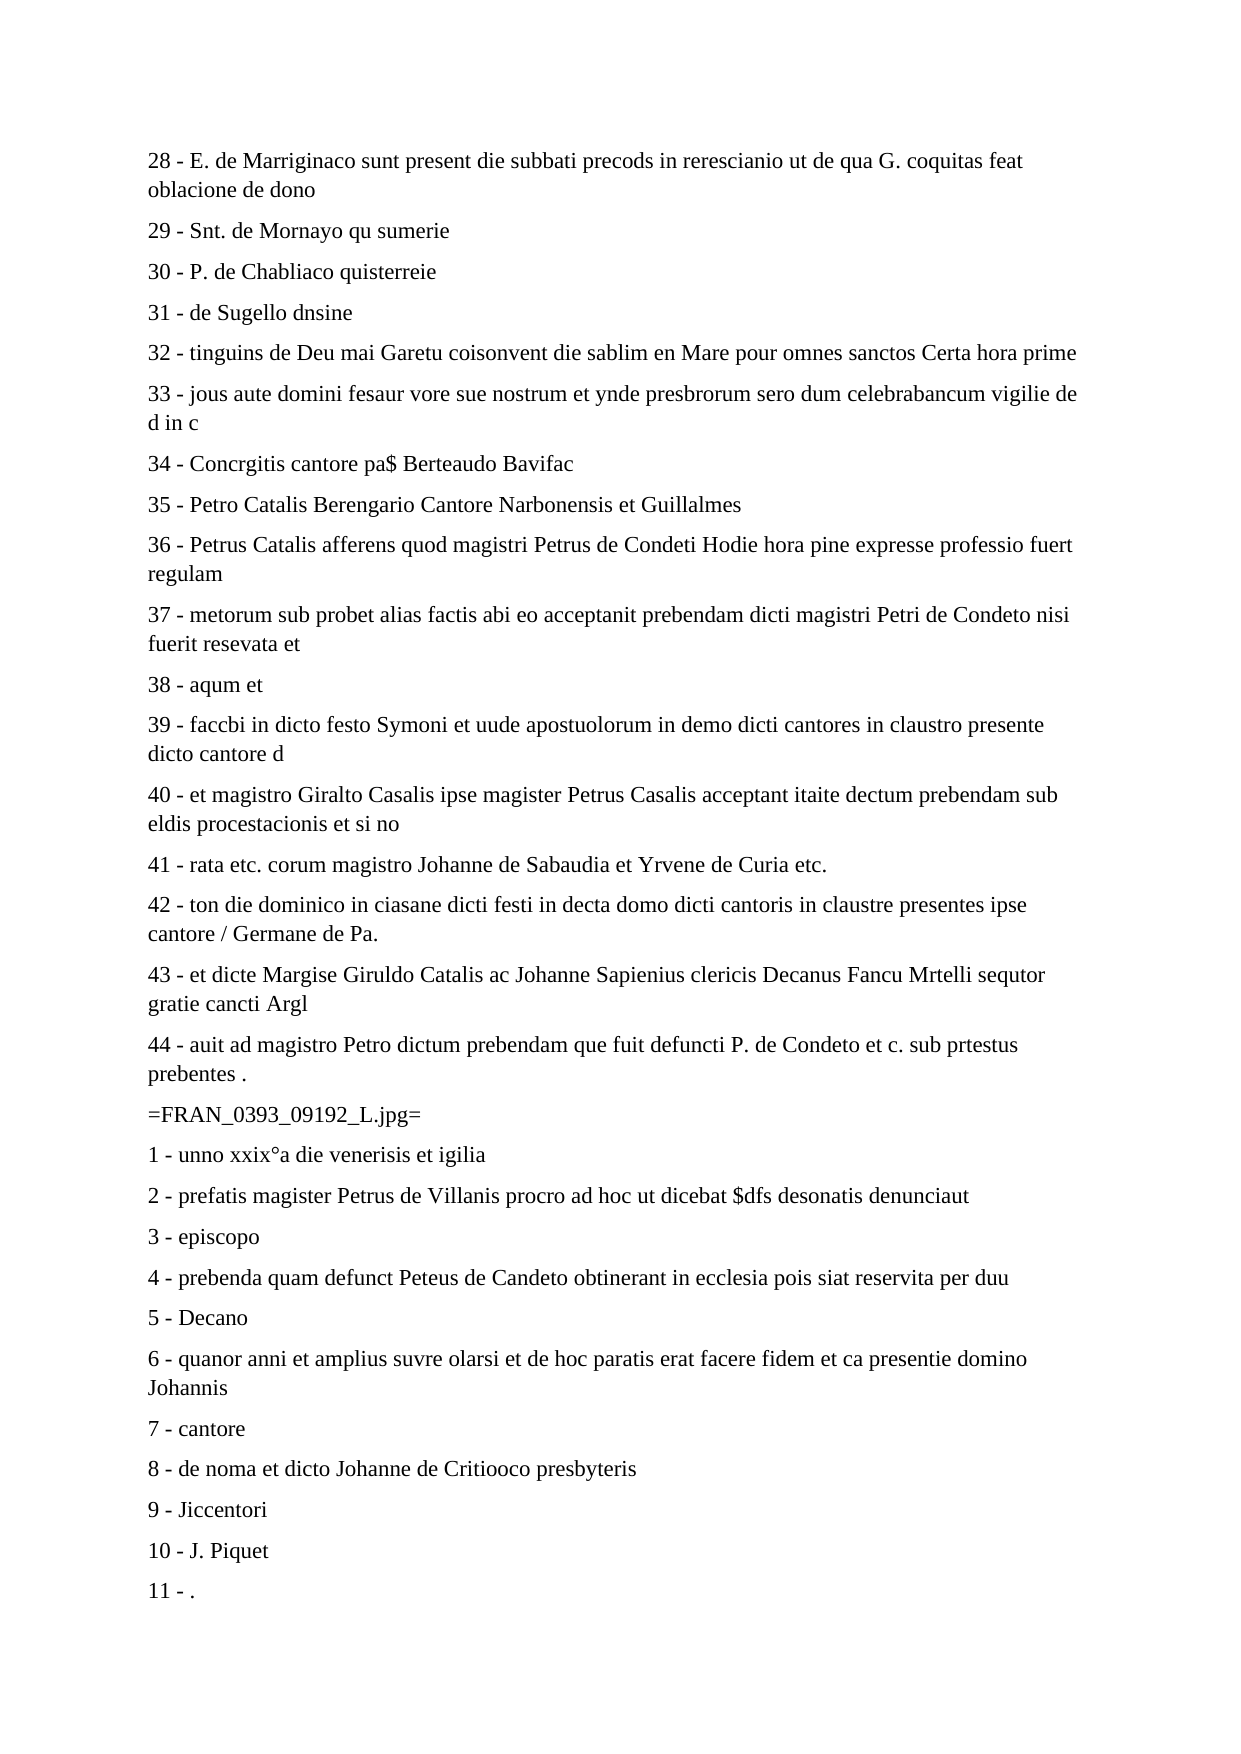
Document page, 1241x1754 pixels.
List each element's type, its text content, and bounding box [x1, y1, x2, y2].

text 6 - quanor anni et amplius suvre olarsi et de hoc paratis erat facere fidem et ca presentie domino Johannis [148, 1345, 1093, 1400]
text 4 - prebenda quam defunct Peteus de Candeto obtinerant in ecclesia pois siat reservita per duu [148, 1263, 1093, 1290]
text 41 - rata etc. corum magistro Johanne de Sabaudia et Yrvene de Curia etc. [148, 851, 1093, 877]
text 32 - tinguins de Deu mai Garetu coisonvent die sablim en Mare pour omnes sanctos Certa hora prime [148, 339, 1093, 366]
text 11 - . [148, 1578, 1093, 1604]
text 39 - faccbi in dicto festo Symoni et uude apostuolorum in demo dicti cantores in claustro presente dicto cantore d [148, 711, 1093, 767]
text 9 - Jiccentori [148, 1496, 1093, 1522]
text 34 - Concrgitis cantore pa$ Berteaudo Bavifac [148, 450, 1093, 476]
text 3 - episcopo [148, 1223, 1093, 1249]
text 29 - Snt. de Mornayo qu sumerie [148, 217, 1093, 244]
text 35 - Petro Catalis Berengario Cantore Narbonensis et Guillalmes [148, 491, 1093, 517]
text 30 - P. de Chabliaco quisterreie [148, 258, 1093, 284]
text 1 - unno xxix°a die venerisis et igilia [148, 1141, 1093, 1168]
text 36 - Petrus Catalis afferens quod magistri Petrus de Condeti Hodie hora pine expresse professio fuert regulam [148, 531, 1093, 587]
text 7 - cantore [148, 1415, 1093, 1441]
text 44 - auit ad magistro Petro dictum prebendam que fuit defuncti P. de Condeto et c. sub prtestus prebentes . [148, 1031, 1093, 1086]
text 31 - de Sugello dnsine [148, 299, 1093, 325]
text 28 - E. de Marriginaco sunt present die subbati precods in rerescianio ut de qua G. coquitas feat oblacione de dono [148, 148, 1093, 203]
text 40 - et magistro Giralto Casalis ipse magister Petrus Casalis acceptant itaite dectum prebendam sub eldis procestacionis et si no [148, 781, 1093, 836]
text 33 - jous aute domini fesaur vore sue nostrum et ynde presbrorum sero dum celebrabancum vigilie de d in c [148, 380, 1093, 436]
text 42 - ton die dominico in ciasane dicti festi in decta domo dicti cantoris in claustre presentes ipse cantore / Germane de Pa. [148, 892, 1093, 947]
text 43 - et dicte Margise Giruldo Catalis ac Johanne Sapienius clericis Decanus Fancu Mrtelli sequtor gratie cancti Argl [148, 961, 1093, 1017]
text =FRAN_0393_09192_L.jpg= [148, 1101, 1093, 1127]
text 10 - J. Piquet [148, 1537, 1093, 1563]
text 38 - aqum et [148, 671, 1093, 697]
text 2 - prefatis magister Petrus de Villanis procro ad hoc ut dicebat $dfs desonatis denunciaut [148, 1182, 1093, 1208]
text 5 - Decano [148, 1304, 1093, 1331]
text 8 - de noma et dicto Johanne de Critiooco presbyteris [148, 1455, 1093, 1482]
text 37 - metorum sub probet alias factis abi eo acceptanit prebendam dicti magistri Petri de Condeto nisi fuerit resevata et [148, 601, 1093, 656]
